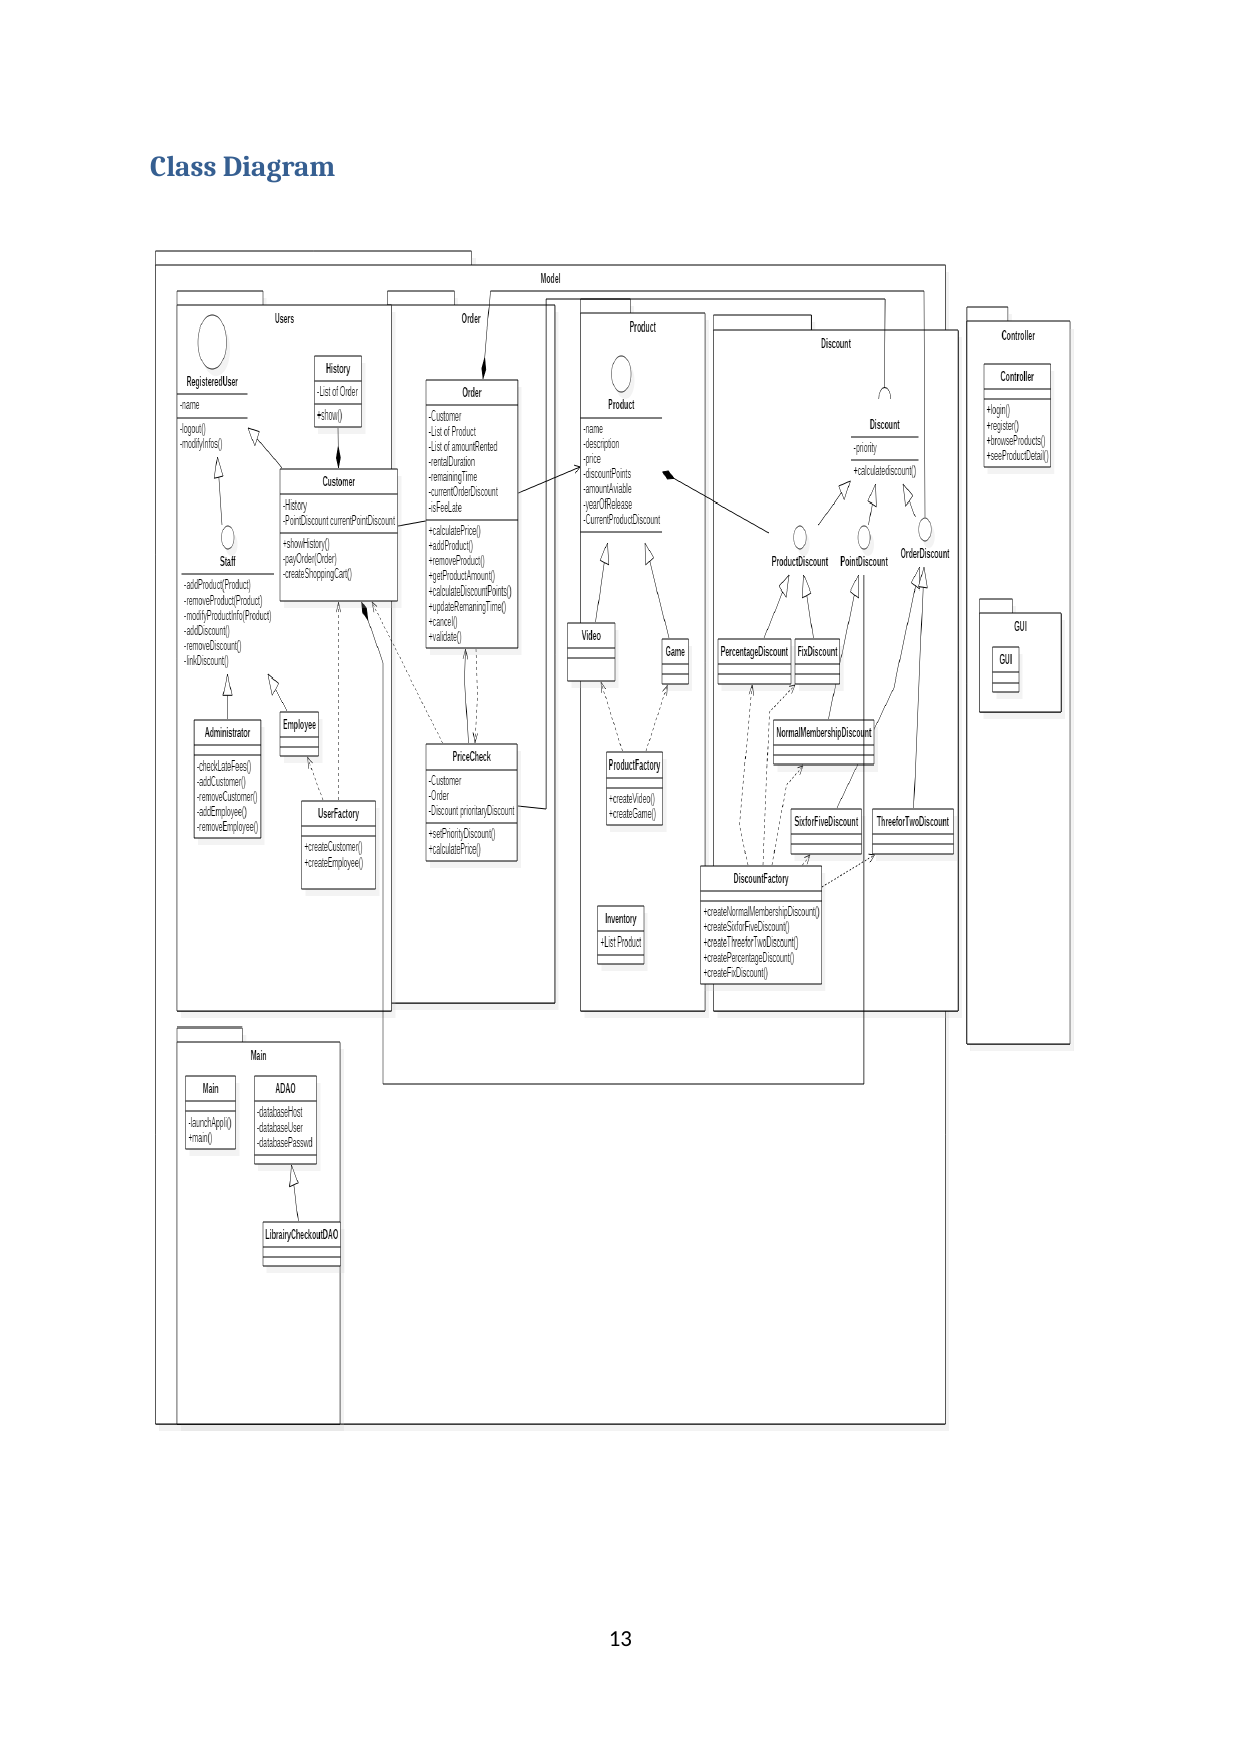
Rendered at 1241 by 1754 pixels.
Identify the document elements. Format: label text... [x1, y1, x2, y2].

picture [150, 241, 1091, 1465]
subtitle Class Diagram [150, 150, 1090, 183]
